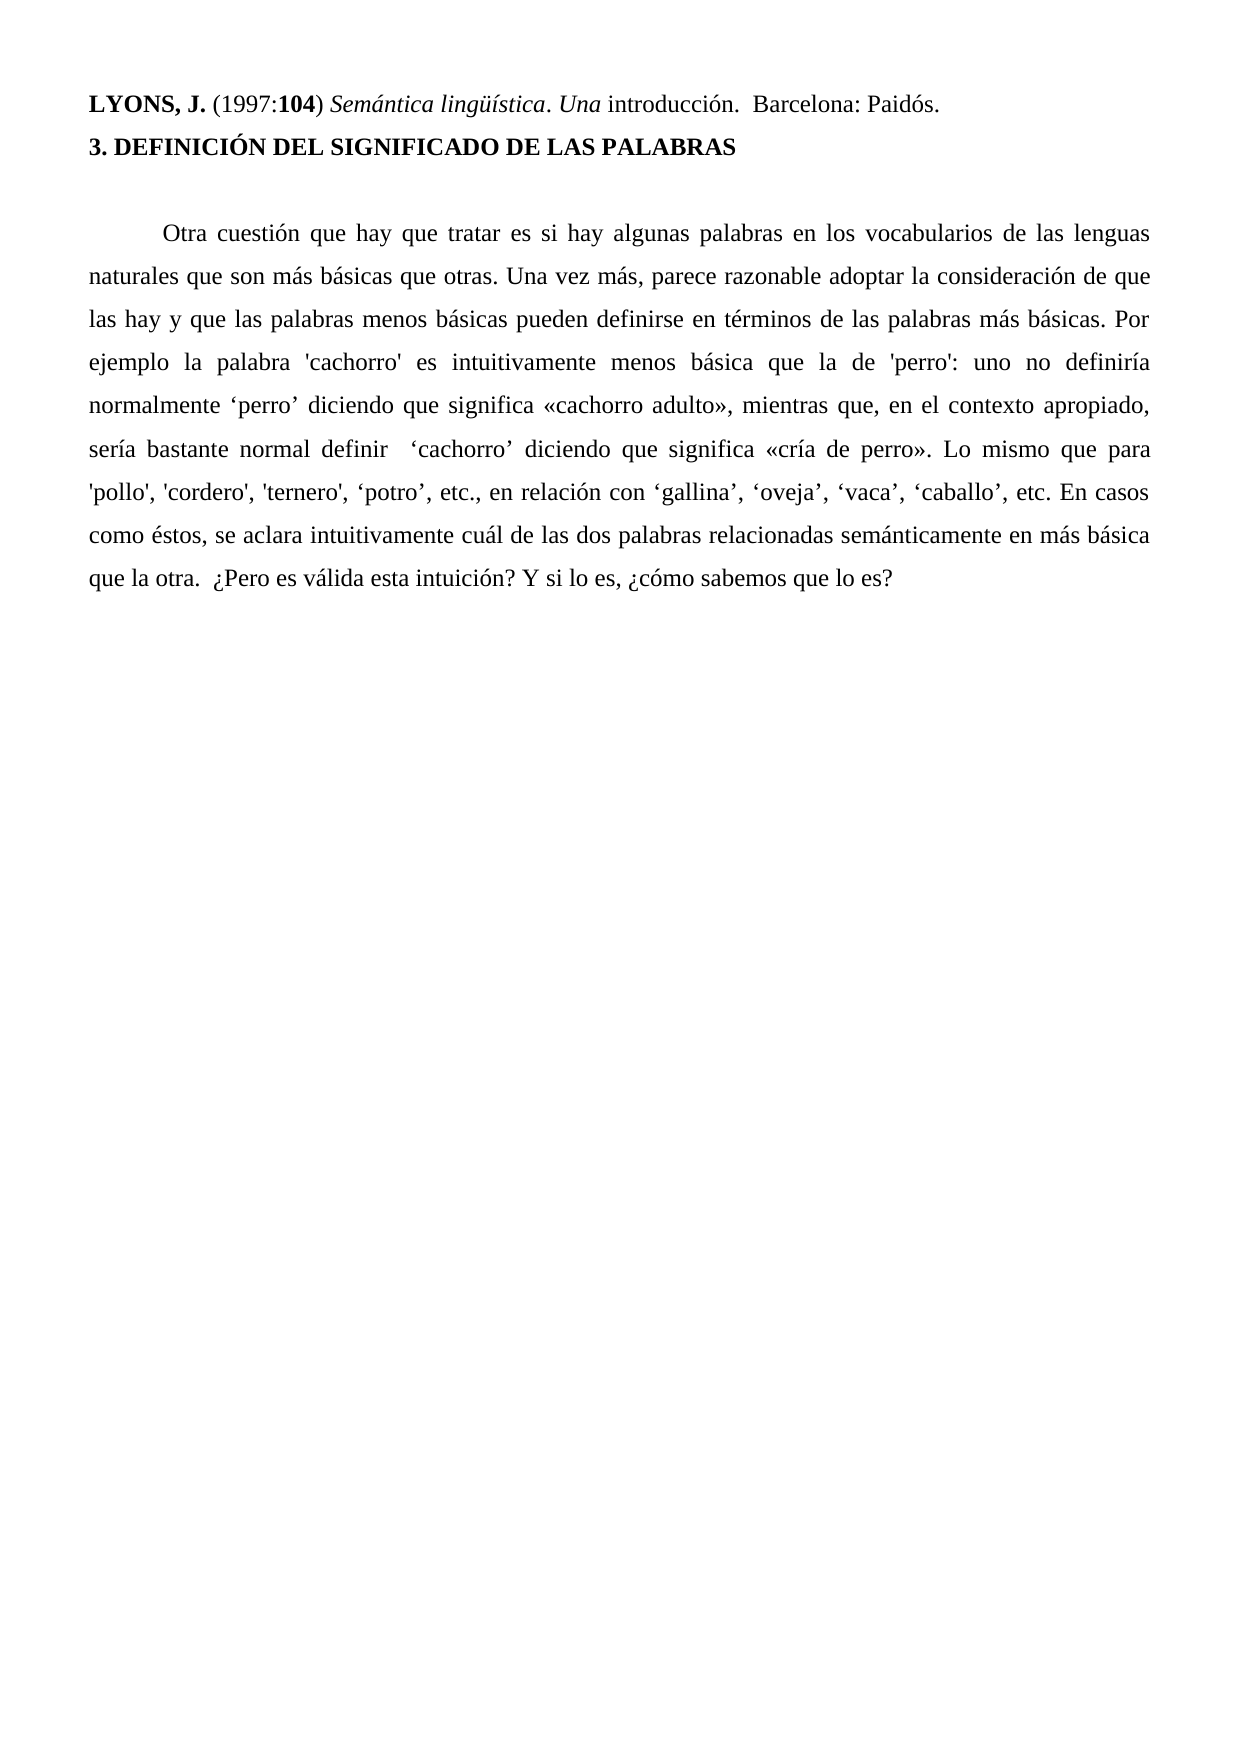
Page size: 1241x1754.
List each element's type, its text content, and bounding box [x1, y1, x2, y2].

text 3. DEFINICIÓN DEL SIGNIFICADO DE LAS PALABRAS [89, 132, 1152, 161]
text Otra cuestión que hay que tratar es si hay algunas palabras en los vocabularios de las lenguas naturales que son más básicas que otras. Una vez más, parece razonable adoptar la consideración de que las hay y que las palabras menos básicas pueden definirse en términos de las palabras más básicas. Por ejemplo la palabra 'cachorro' es intuitivamente menos básica que la de 'perro': uno no definiría normalmente ‘perro’ diciendo que significa «cachorro adulto», mientras que, en el contexto apropiado, sería bastante normal definir ‘cachorro’ diciendo que significa «cría de perro». Lo mismo que para 'pollo', 'cordero', 'ternero', ‘potro’, etc., en relación con ‘gallina’, ‘oveja’, ‘vaca’, ‘caballo’, etc. En casos como éstos, se aclara intuitivamente cuál de las dos palabras relacionadas semánticamente en más básica que la otra. ¿Pero es válida esta intuición? Y si lo es, ¿cómo sabemos que lo es? [89, 218, 1152, 592]
text LYONS, J. (1997:104) Semántica lingüística. Una introducción. Barcelona: Paidós. [89, 89, 1152, 117]
